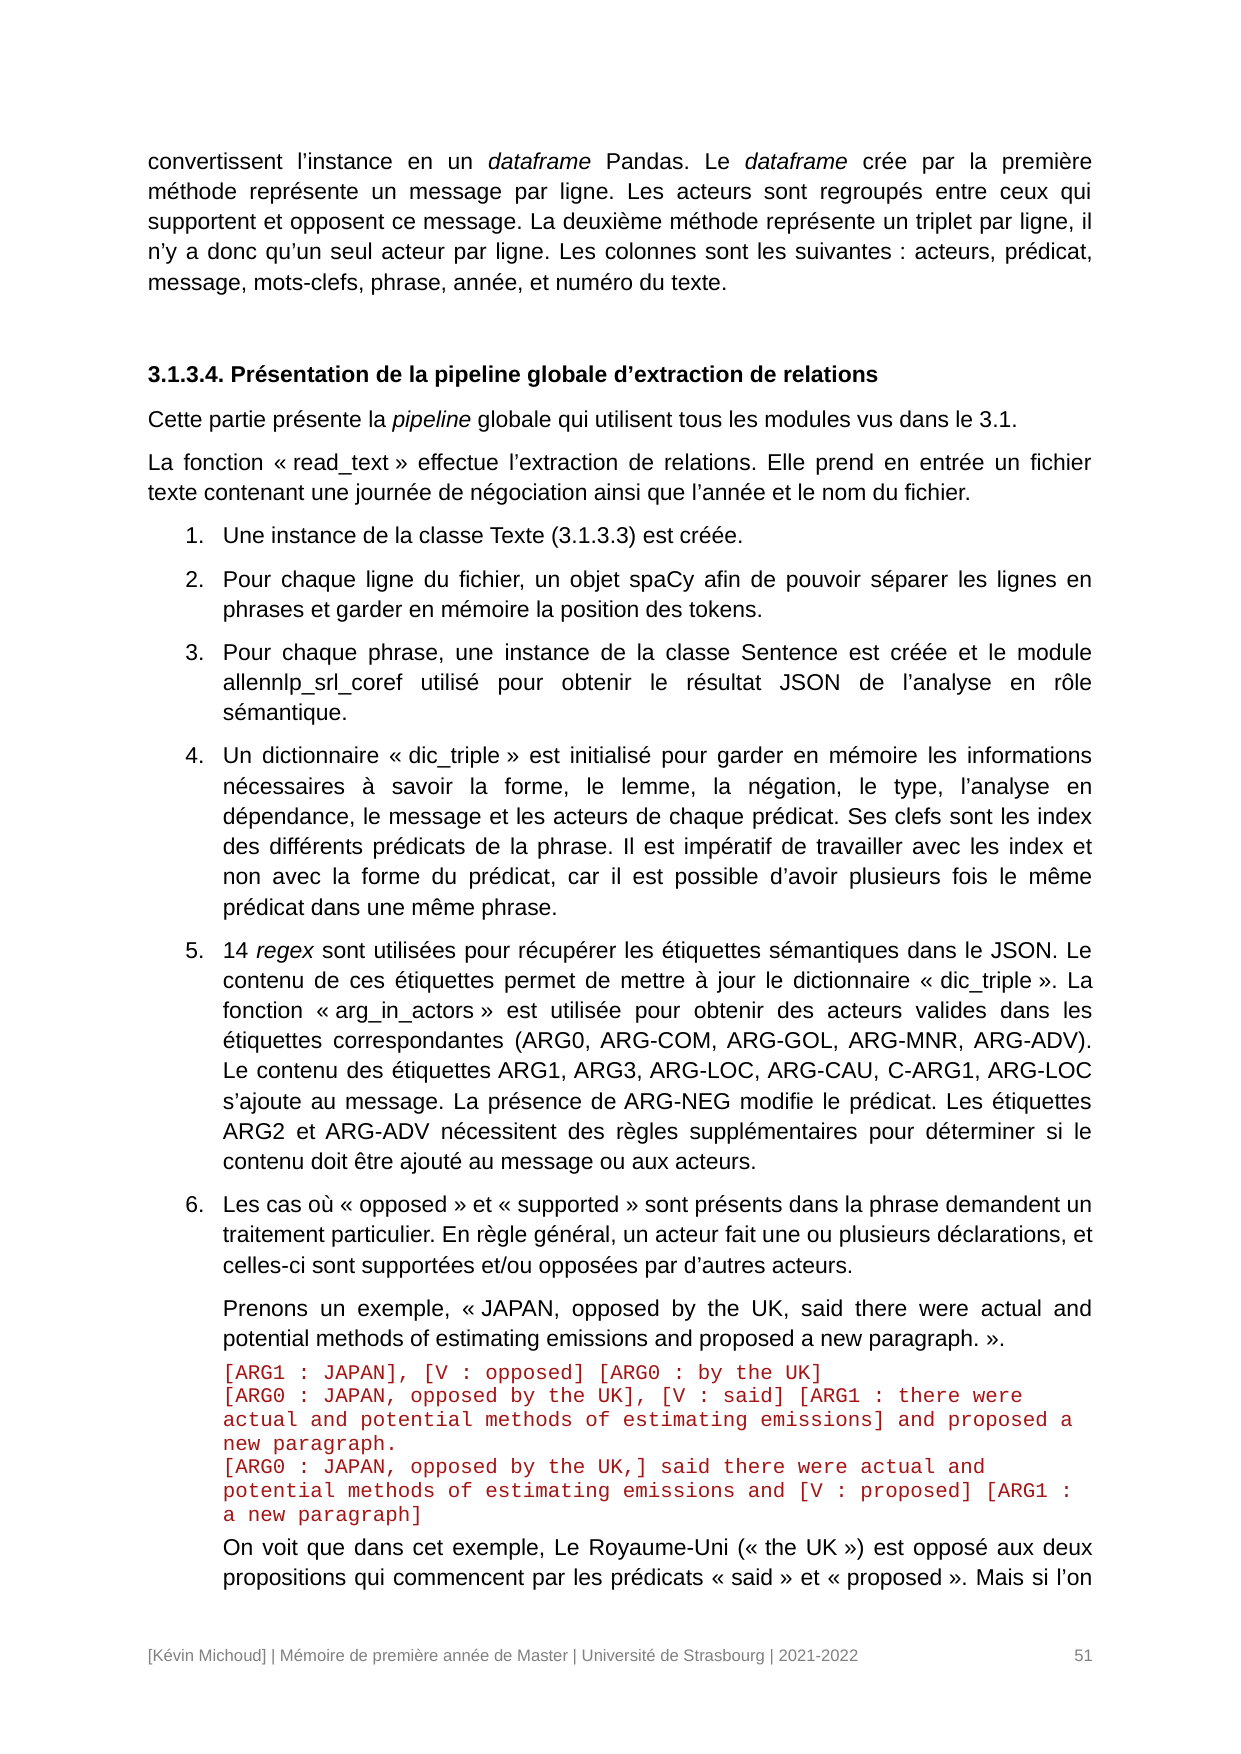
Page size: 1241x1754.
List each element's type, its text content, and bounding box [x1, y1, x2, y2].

list [ARG0 : JAPAN, opposed by the UK,] said there were actual and potential methods of estimating emissions and [V : proposed] [ARG1 : a new paragraph] [185, 1456, 1093, 1527]
list On voit que dans cet exemple, Le Royaume-Uni (« the UK ») est opposé aux deux propositions qui commencent par les prédicats « said » et « proposed ». Mais si l’on [185, 1534, 1093, 1590]
text Cette partie présente la pipeline globale qui utilisent tous les modules vus dans le 3.1. [148, 406, 1093, 432]
list Prenons un exemple, « JAPAN, opposed by the UK, said there were actual and potential methods of estimating emissions and proposed a new paragraph. ». [185, 1295, 1093, 1351]
text La fonction « read_text » effectue l’extraction de relations. Elle prend en entrée un fichier texte contenant une journée de négociation ainsi que l’année et le nom du fichier. [148, 449, 1093, 506]
text convertissent l’instance en un dataframe Pandas. Le dataframe crée par la première méthode représente un message par ligne. Les acteurs sont regroupés entre ceux qui supportent et opposent ce message. La deuxième méthode représente un triplet par ligne, il n’y a donc qu’un seul acteur par ligne. Les colonnes sont les suivantes : acteurs, prédicat, message, mots-clefs, phrase, année, et numéro du texte. [148, 148, 1093, 295]
list Pour chaque phrase, une instance de la classe Sentence est créée et le module allennlp_srl_coref utilisé pour obtenir le résultat JSON de l’analyse en rôle sémantique. [185, 639, 1093, 726]
list Une instance de la classe Texte (3.1.3.3) est créée. [185, 522, 1093, 549]
list Un dictionnaire « dic_triple » est initialisé pour garder en mémoire les informations nécessaires à savoir la forme, le lemme, la négation, le type, l’analyse en dépendance, le message et les acteurs de chaque prédicat. Ses clefs sont les index des différents prédicats de la phrase. Il est impératif de travailler avec les index et non avec la forme du prédicat, car il est possible d’avoir plusieurs fois le même prédicat dans une même phrase. [185, 742, 1093, 920]
list 14 regex sont utilisées pour récupérer les étiquettes sémantiques dans le JSON. Le contenu de ces étiquettes permet de mettre à jour le dictionnaire « dic_triple ». La fonction « arg_in_actors » est utilisée pour obtenir des acteurs valides dans les étiquettes correspondantes (ARG0, ARG-COM, ARG-GOL, ARG-MNR, ARG-ADV). Le contenu des étiquettes ARG1, ARG3, ARG-LOC, ARG-CAU, C-ARG1, ARG-LOC s’ajoute au message. La présence de ARG-NEG modifie le prédicat. Les étiquettes ARG2 et ARG-ADV nécessitent des règles supplémentaires pour déterminer si le contenu doit être ajouté au message ou aux acteurs. [185, 937, 1093, 1174]
subtitle Présentation de la pipeline globale d’extraction de relations [148, 361, 1093, 387]
list [ARG0 : JAPAN, opposed by the UK], [V : said] [ARG1 : there were actual and potential methods of estimating emissions] and proposed a new paragraph. [185, 1385, 1093, 1456]
list Pour chaque ligne du fichier, un objet spaCy afin de pouvoir séparer les lignes en phrases et garder en mémoire la position des tokens. [185, 566, 1093, 622]
list Les cas où « opposed » et « supported » sont présents dans la phrase demandent un traitement particulier. En règle général, un acteur fait une ou plusieurs déclarations, et celles-ci sont supportées et/ou opposées par d’autres acteurs. [185, 1191, 1093, 1278]
list [ARG1 : JAPAN], [V : opposed] [ARG0 : by the UK] [185, 1362, 1093, 1385]
